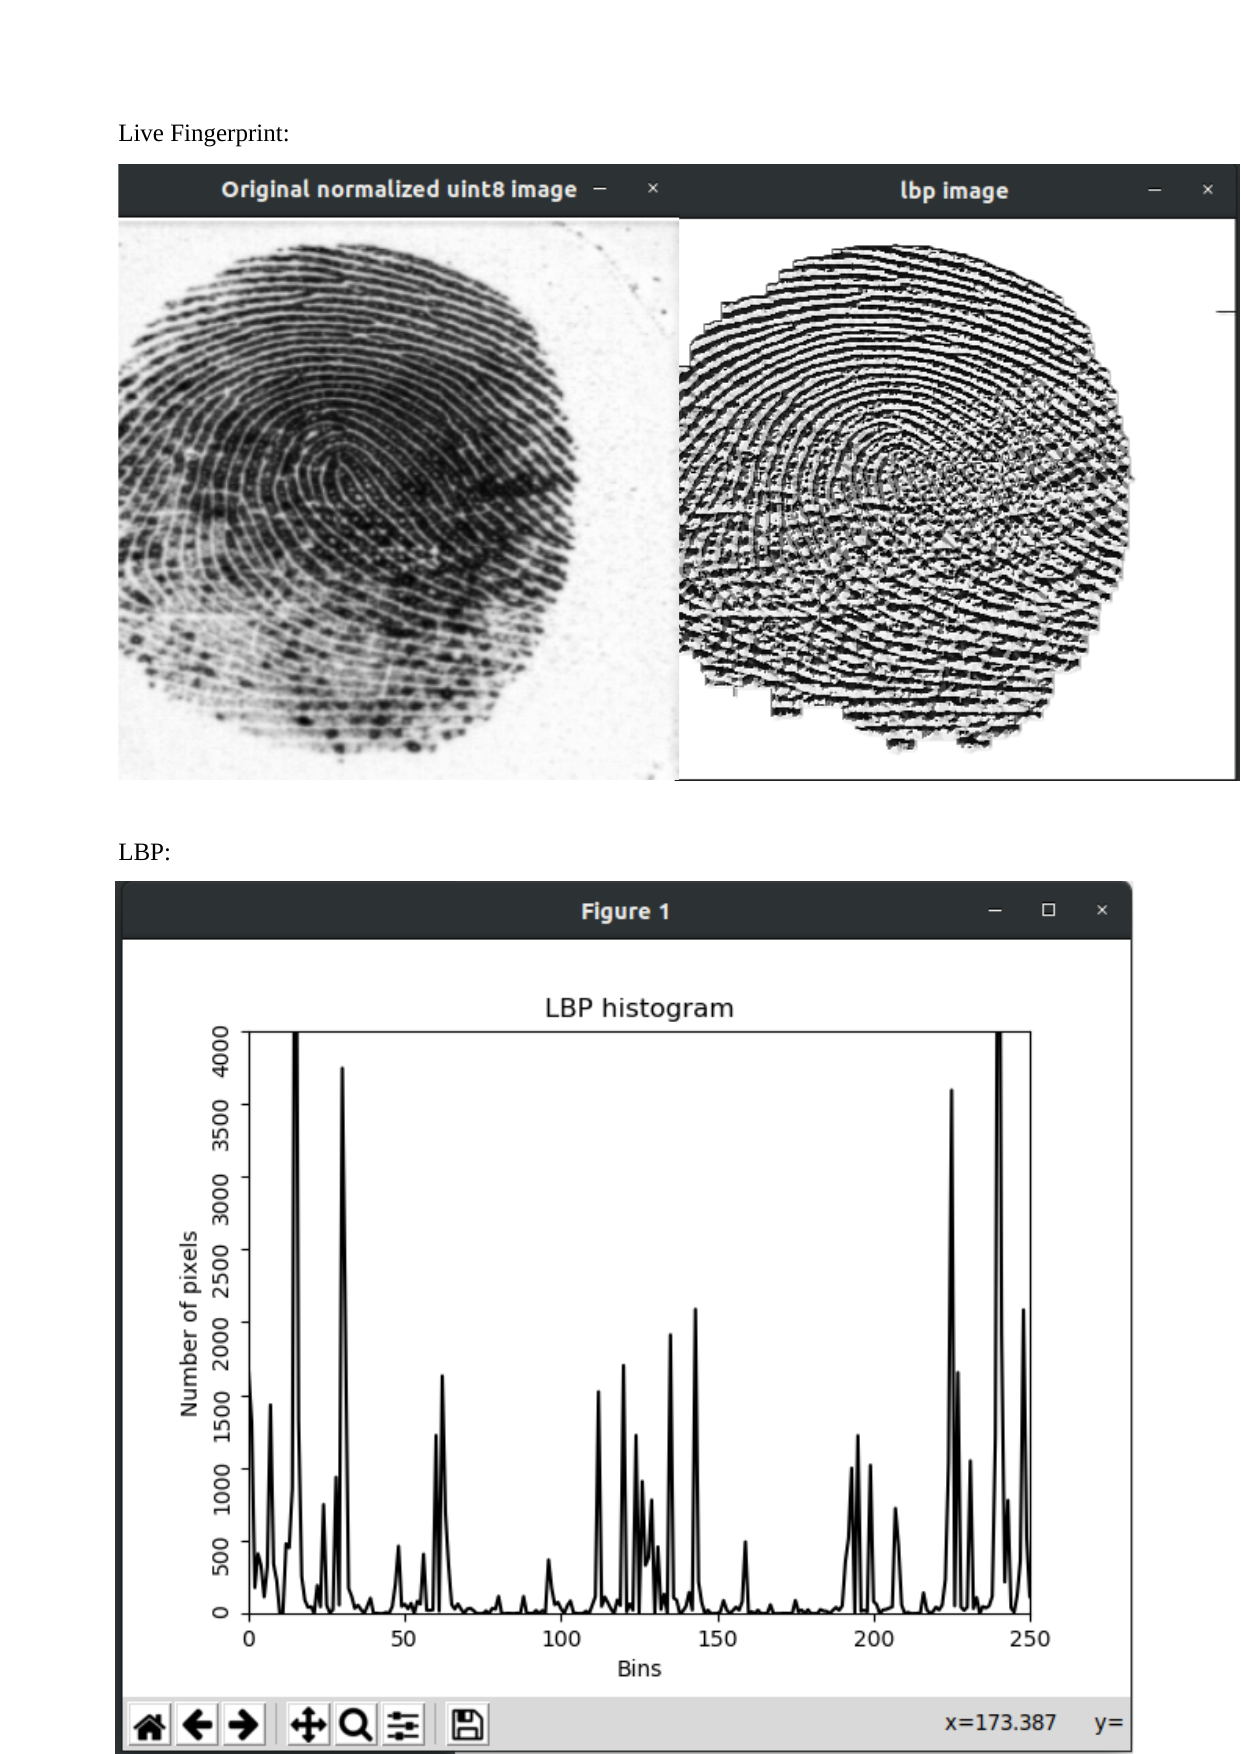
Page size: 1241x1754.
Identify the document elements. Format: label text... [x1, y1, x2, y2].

picture [118, 164, 1240, 781]
text Live Fingerprint: [118, 118, 1122, 147]
picture [115, 881, 1134, 1754]
text LBP: [118, 837, 1122, 866]
